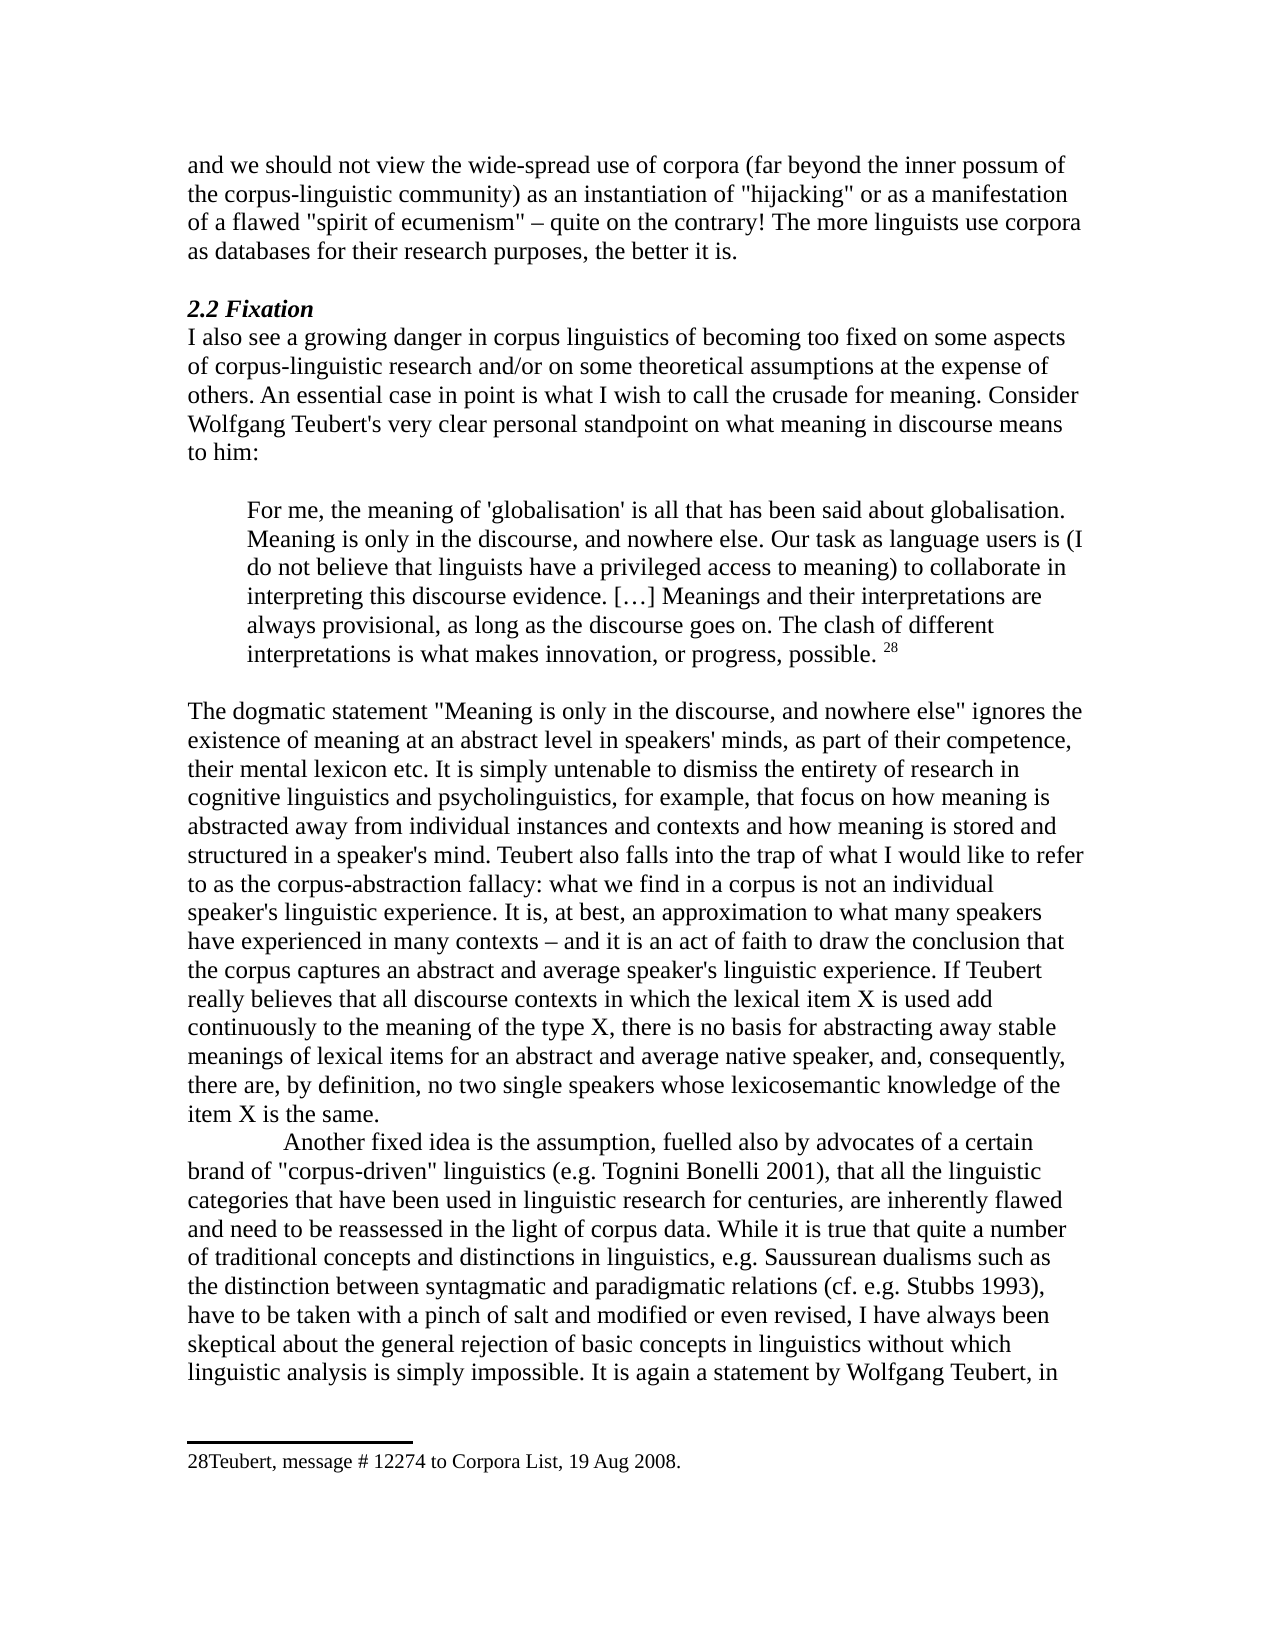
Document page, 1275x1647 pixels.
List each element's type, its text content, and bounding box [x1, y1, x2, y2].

text Another fixed idea is the assumption, fuelled also by advocates of a certain brand of "corpus-driven" linguistics (e.g. Tognini Bonelli 2001), that all the linguistic categories that have been used in linguistic research for centuries, are inherently flawed and need to be reassessed in the light of corpus data. While it is true that quite a number of traditional concepts and distinctions in linguistics, e.g. Saussurean dualisms such as the distinction between syntagmatic and paradigmatic relations (cf. e.g. Stubbs 1993), have to be taken with a pinch of salt and modified or even revised, I have always been skeptical about the general rejection of basic concepts in linguistics without which linguistic analysis is simply impossible. It is again a statement by Wolfgang Teubert, in [187, 1127, 1087, 1386]
text The dogmatic statement "Meaning is only in the discourse, and nowhere else" ignores the existence of meaning at an abstract level in speakers' minds, as part of their competence, their mental lexicon etc. It is simply untenable to dismiss the entirety of research in cognitive linguistics and psycholinguistics, for example, that focus on how meaning is abstracted away from individual instances and contexts and how meaning is stored and structured in a speaker's mind. Teubert also falls into the trap of what I would like to refer to as the corpus-abstraction fallacy: what we find in a corpus is not an individual speaker's linguistic experience. It is, at best, an approximation to what many speakers have experienced in many contexts – and it is an act of faith to draw the conclusion that the corpus captures an abstract and average speaker's linguistic experience. If Teubert really believes that all discourse contexts in which the lexical item X is used add continuously to the meaning of the type X, there is no basis for abstracting away stable meanings of lexical items for an abstract and average native speaker, and, consequently, there are, by definition, no two single speakers whose lexicosemantic knowledge of the item X is the same. [187, 696, 1087, 1127]
text I also see a growing danger in corpus linguistics of becoming too fixed on some aspects of corpus-linguistic research and/or on some theoretical assumptions at the expense of others. An essential case in point is what I wish to call the crusade for meaning. Consider Wolfgang Teubert's very clear personal standpoint on what meaning in discourse means to him: [187, 322, 1087, 466]
text and we should not view the wide-spread use of corpora (far beyond the inner possum of the corpus-linguistic community) as an instantiation of "hijacking" or as a manifestation of a flawed "spirit of ecumenism" – quite on the contrary! The more linguists use corpora as databases for their research purposes, the better it is. [187, 150, 1087, 265]
text 2.2 Fixation [187, 294, 1087, 322]
text Teubert, message # 12274 to Corpora List, 19 Aug 2008. [187, 1448, 1087, 1473]
text For me, the meaning of 'globalisation' is all that has been said about globalisation. Meaning is only in the discourse, and nowhere else. Our task as language users is (I do not believe that linguists have a privileged access to meaning) to collaborate in interpreting this discourse evidence. […] Meanings and their interpretations are always provisional, as long as the discourse goes on. The clash of different interpretations is what makes innovation, or progress, possible. [247, 495, 1087, 667]
